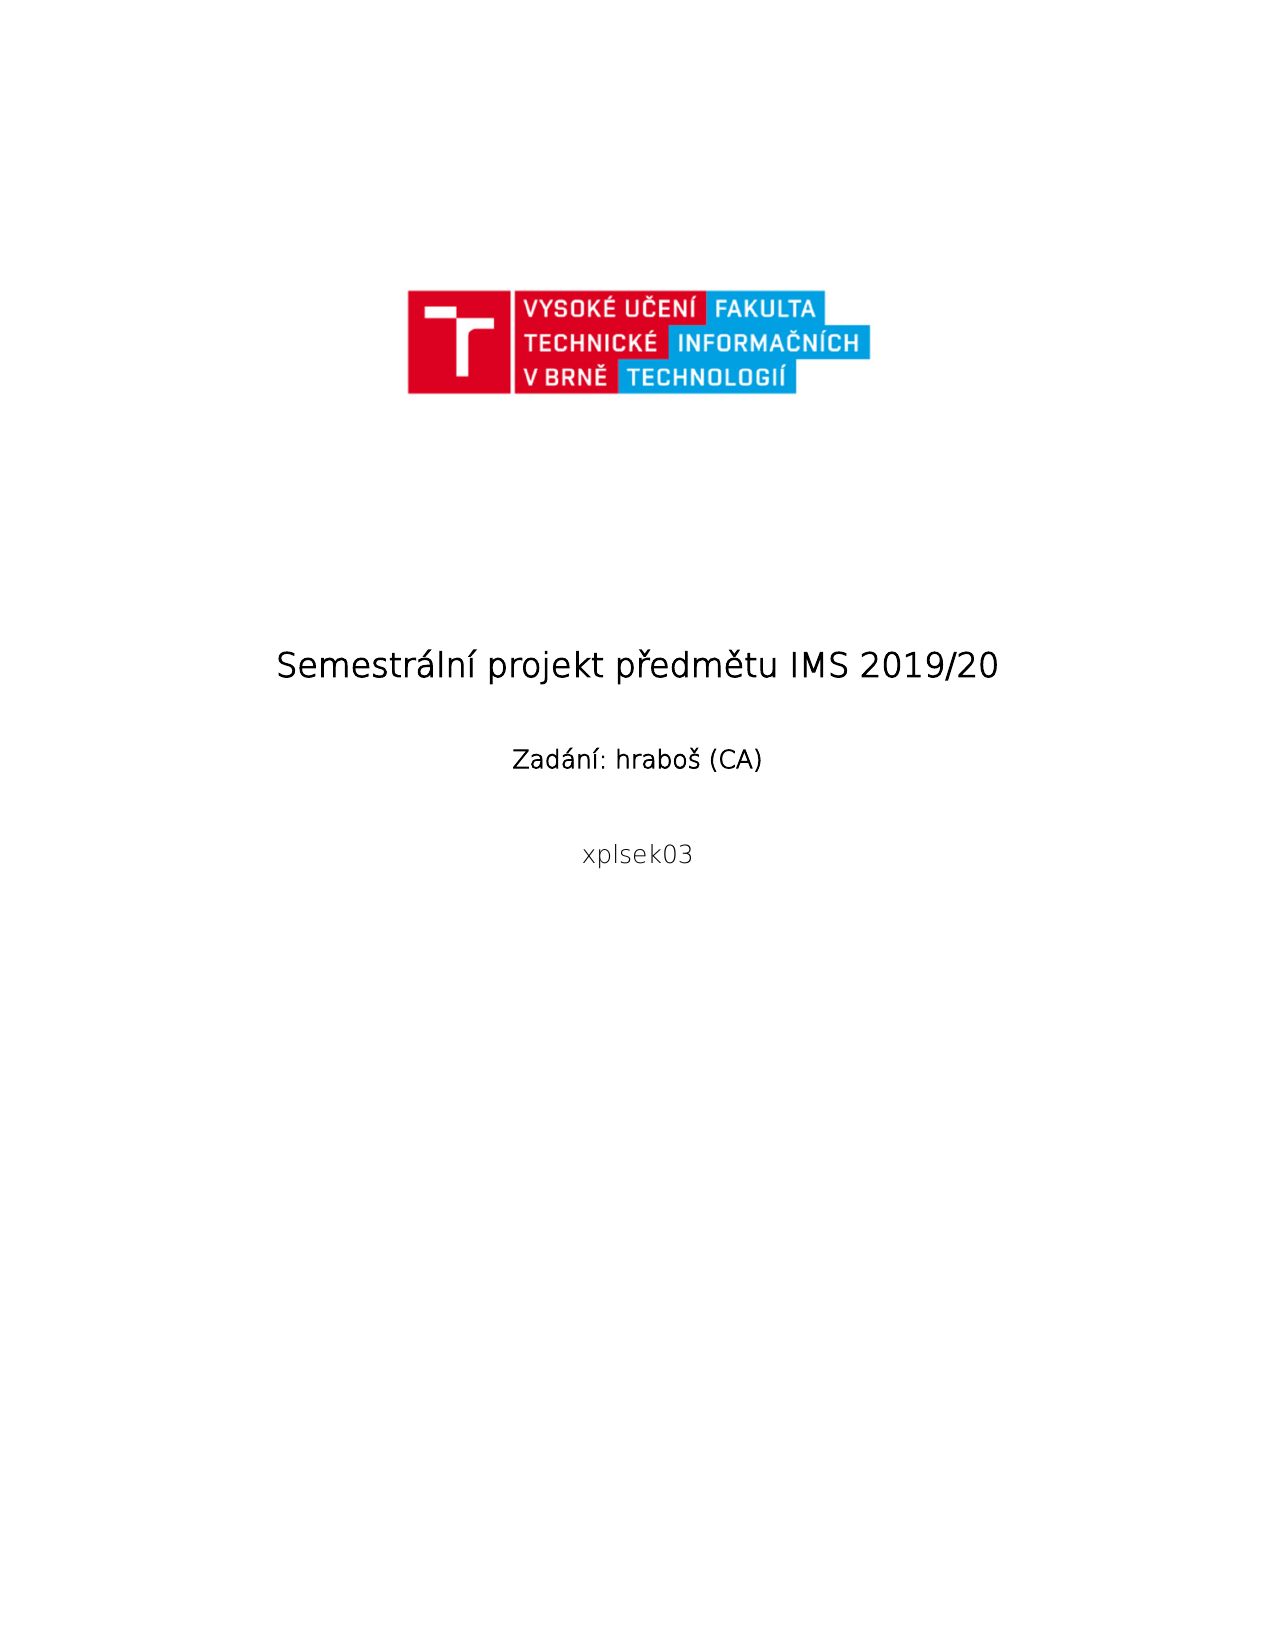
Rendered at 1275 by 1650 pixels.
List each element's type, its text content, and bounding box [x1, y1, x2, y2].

text xplsek03 [118, 841, 1157, 870]
text Zadání: hraboš (CA) [118, 745, 1157, 774]
subtitle Semestrální projekt předmětu IMS 2019/20 [118, 646, 1157, 685]
picture [368, 190, 907, 494]
